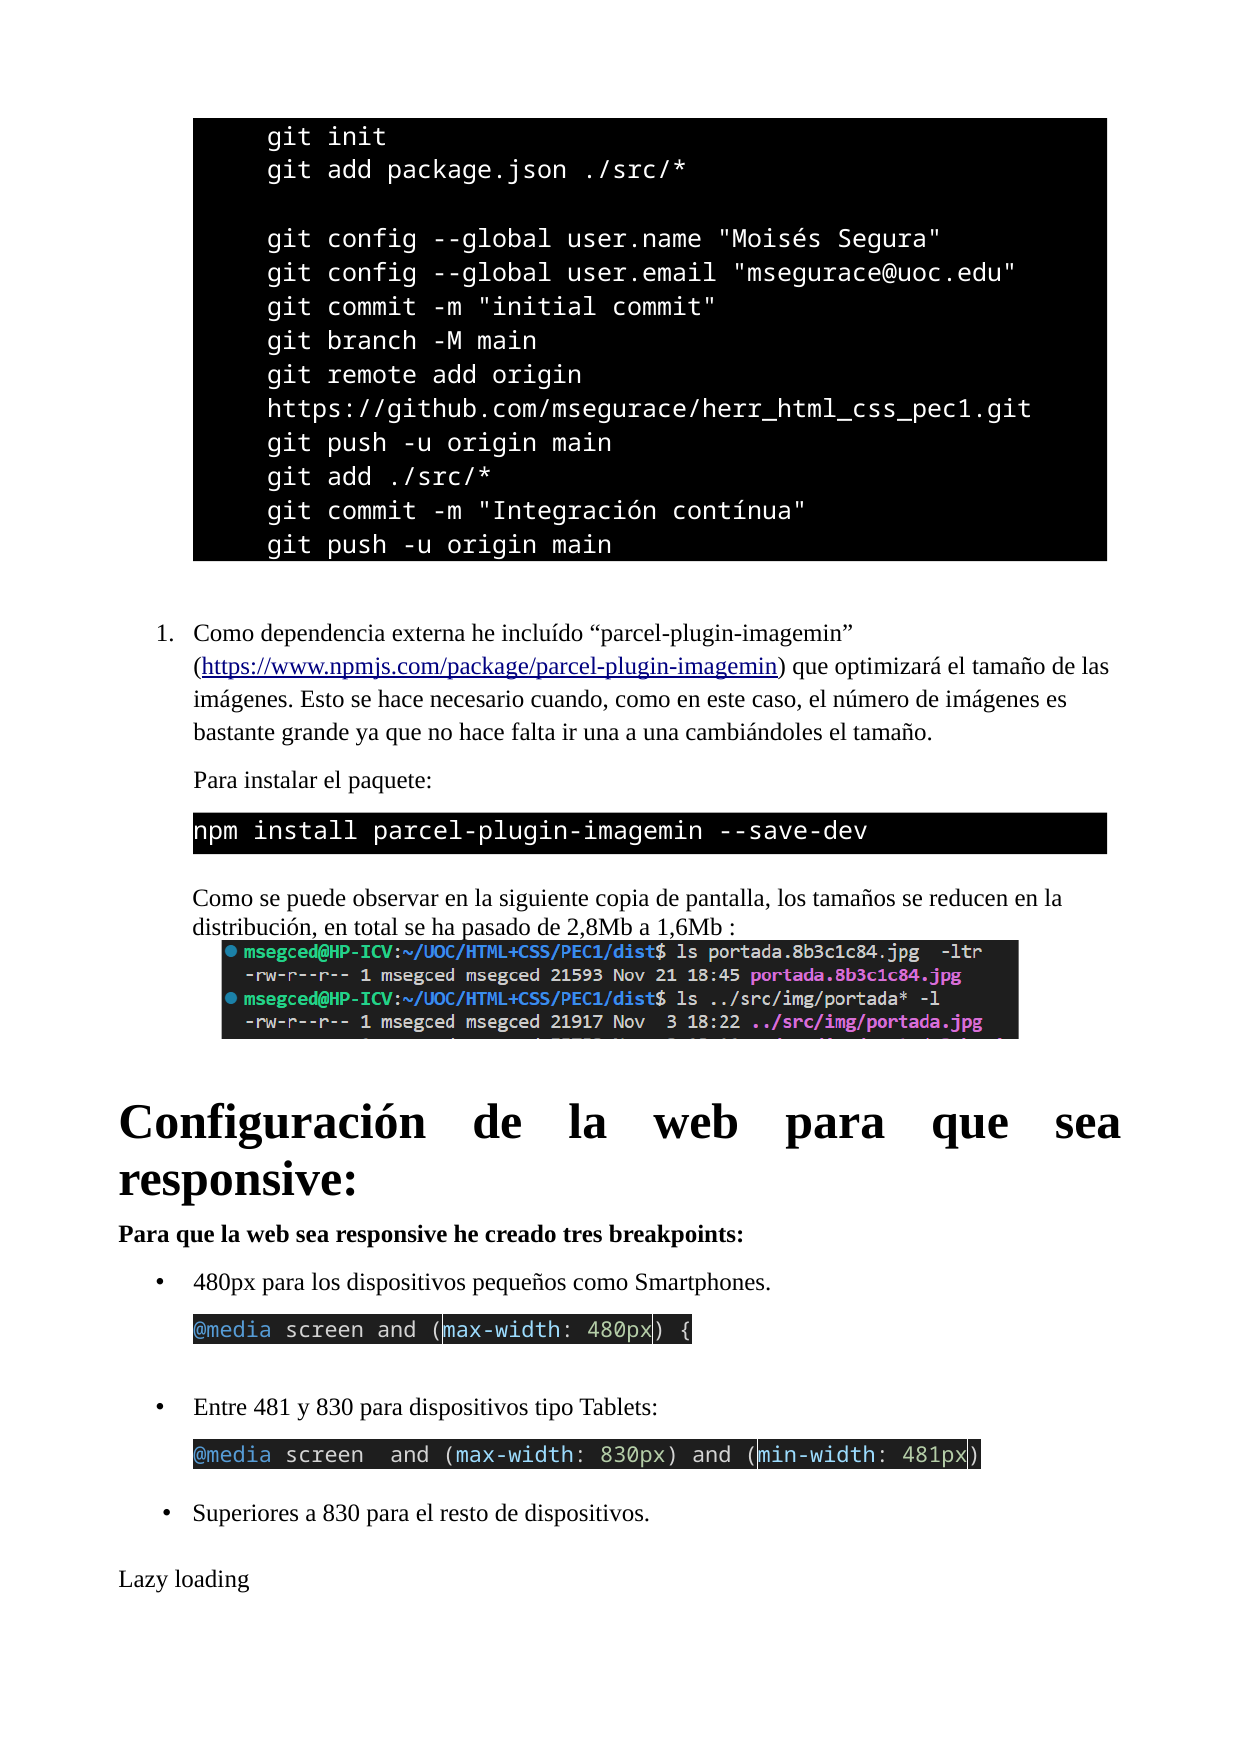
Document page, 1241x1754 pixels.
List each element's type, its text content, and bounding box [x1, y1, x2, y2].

text Para que la web sea responsive he creado tres breakpoints: [118, 1219, 1122, 1248]
list 480px para los dispositivos pequeños como Smartphones. [156, 1267, 1122, 1295]
list Para instalar el paquete: [156, 765, 1122, 794]
text Lazy loading [118, 1564, 1122, 1592]
picture [221, 940, 1019, 1039]
list Como dependencia externa he incluído “parcel-plugin-imagemin” (https://www.npmjs.com/package/parcel-plugin-imagemin) que optimizará el tamaño de las imágenes. Esto se hace necesario cuando, como en este caso, el número de imágenes es bastante grande ya que no hace falta ir una a una cambiándoles el tamaño. [156, 618, 1122, 746]
list Entre 481 y 830 para dispositivos tipo Tablets: [156, 1392, 1122, 1420]
text Como se puede observar en la siguiente copia de pantalla, los tamaños se reducen en la distribución, en total se ha pasado de 2,8Mb a 1,6Mb : [192, 883, 1122, 941]
list @media screen and (max-width: 830px) and (min-width: 481px) [156, 1439, 1122, 1469]
list Superiores a 830 para el resto de dispositivos. [162, 1498, 1122, 1526]
subtitle Configuración de la web para que sea responsive: [118, 1091, 1122, 1206]
list @media screen and (max-width: 480px) { [156, 1314, 1122, 1344]
